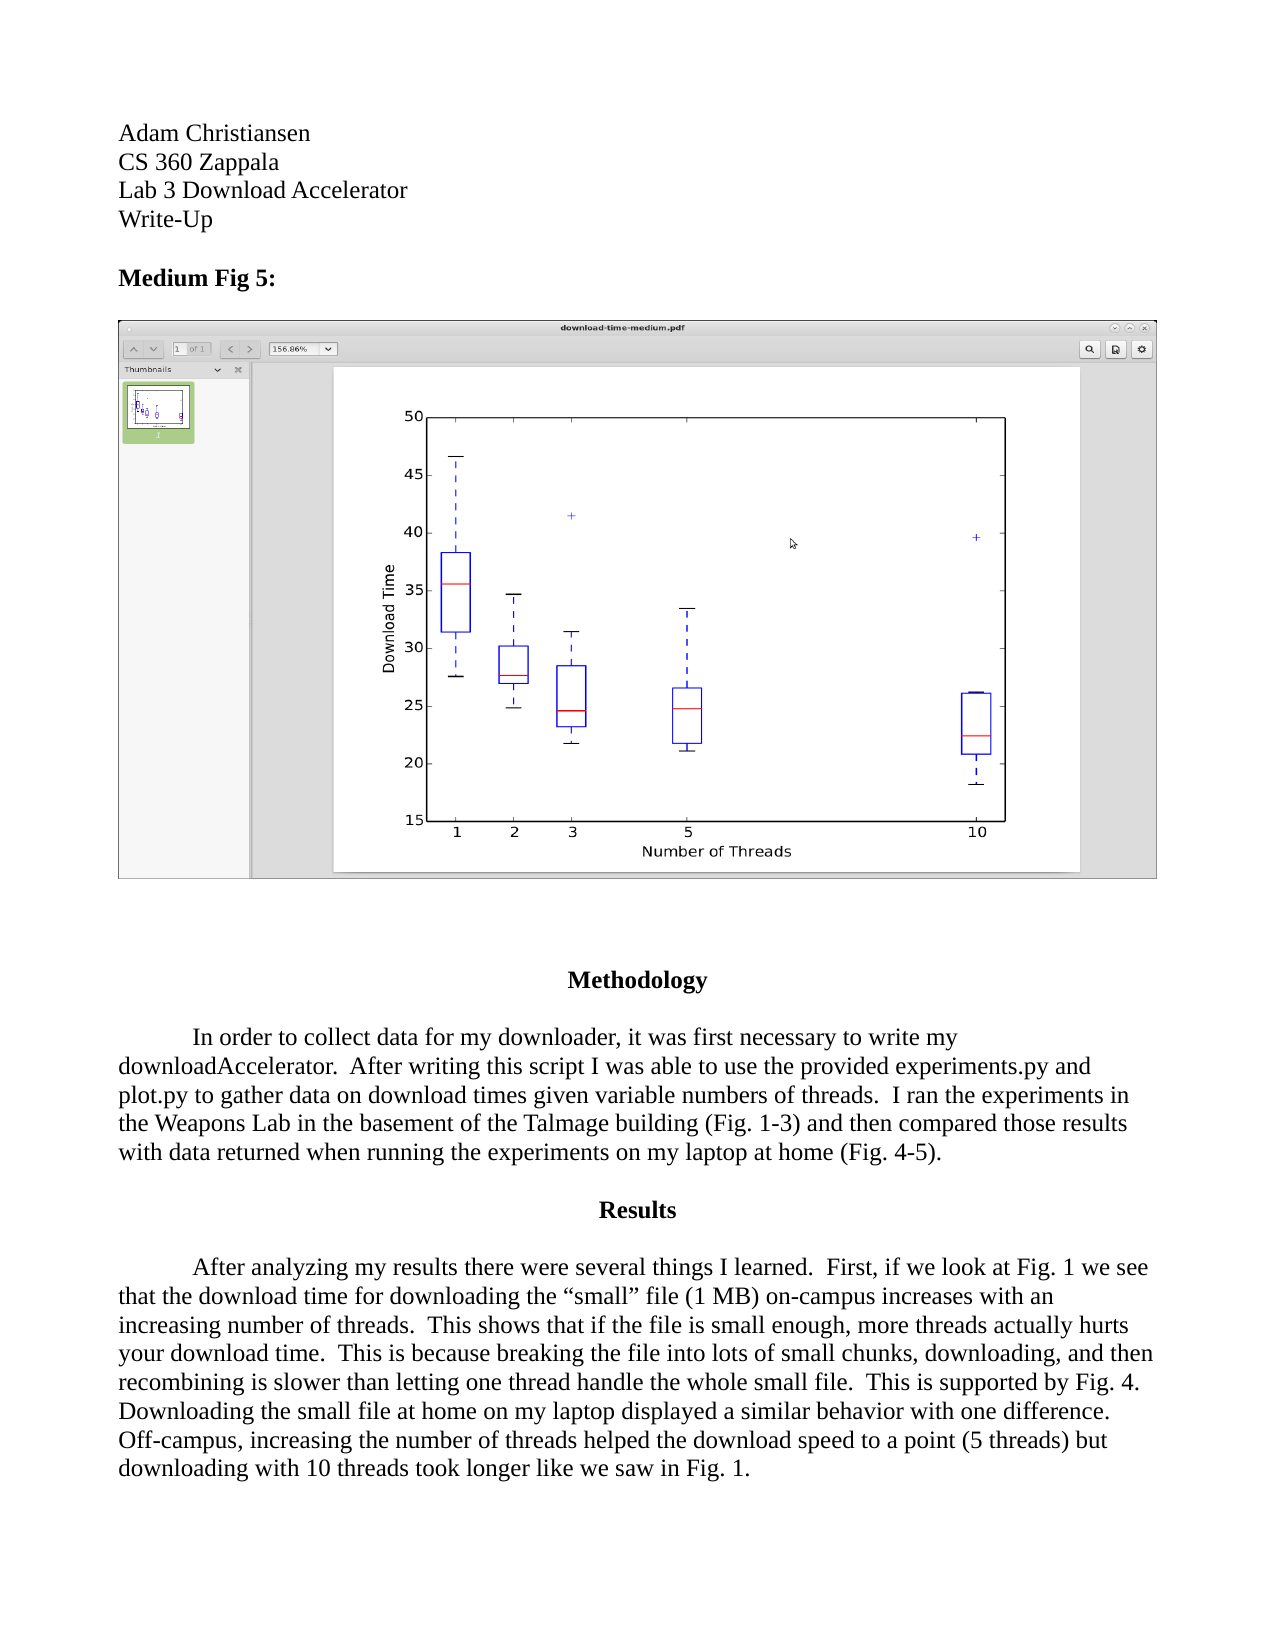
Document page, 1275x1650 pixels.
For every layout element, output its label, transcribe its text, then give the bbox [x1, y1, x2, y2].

text In order to collect data for my downloader, it was first necessary to write my downloadAccelerator. After writing this script I was able to use the provided experiments.py and plot.py to gather data on download times given variable numbers of threads. I ran the experiments in the Weapons Lab in the basement of the Talmage building (Fig. 1-3) and then compared those results with data returned when running the experiments on my laptop at home (Fig. 4-5). [118, 1022, 1157, 1166]
text Results [118, 1195, 1157, 1223]
text Methodology [118, 965, 1157, 993]
text After analyzing my results there were several things I learned. First, if we look at Fig. 1 we see that the download time for downloading the “small” file (1 MB) on-campus increases with an increasing number of threads. This shows that if the file is small enough, more threads actually hurts your download time. This is because breaking the file into lots of small chunks, downloading, and then recombining is slower than letting one thread handle the whole small file. This is supported by Fig. 4. Downloading the small file at home on my laptop displayed a similar behavior with one difference. Off-campus, increasing the number of threads helped the download speed to a point (5 threads) but downloading with 10 threads took longer like we saw in Fig. 1. [118, 1252, 1157, 1482]
picture [118, 320, 1157, 879]
text Medium Fig 5: [118, 263, 1157, 291]
